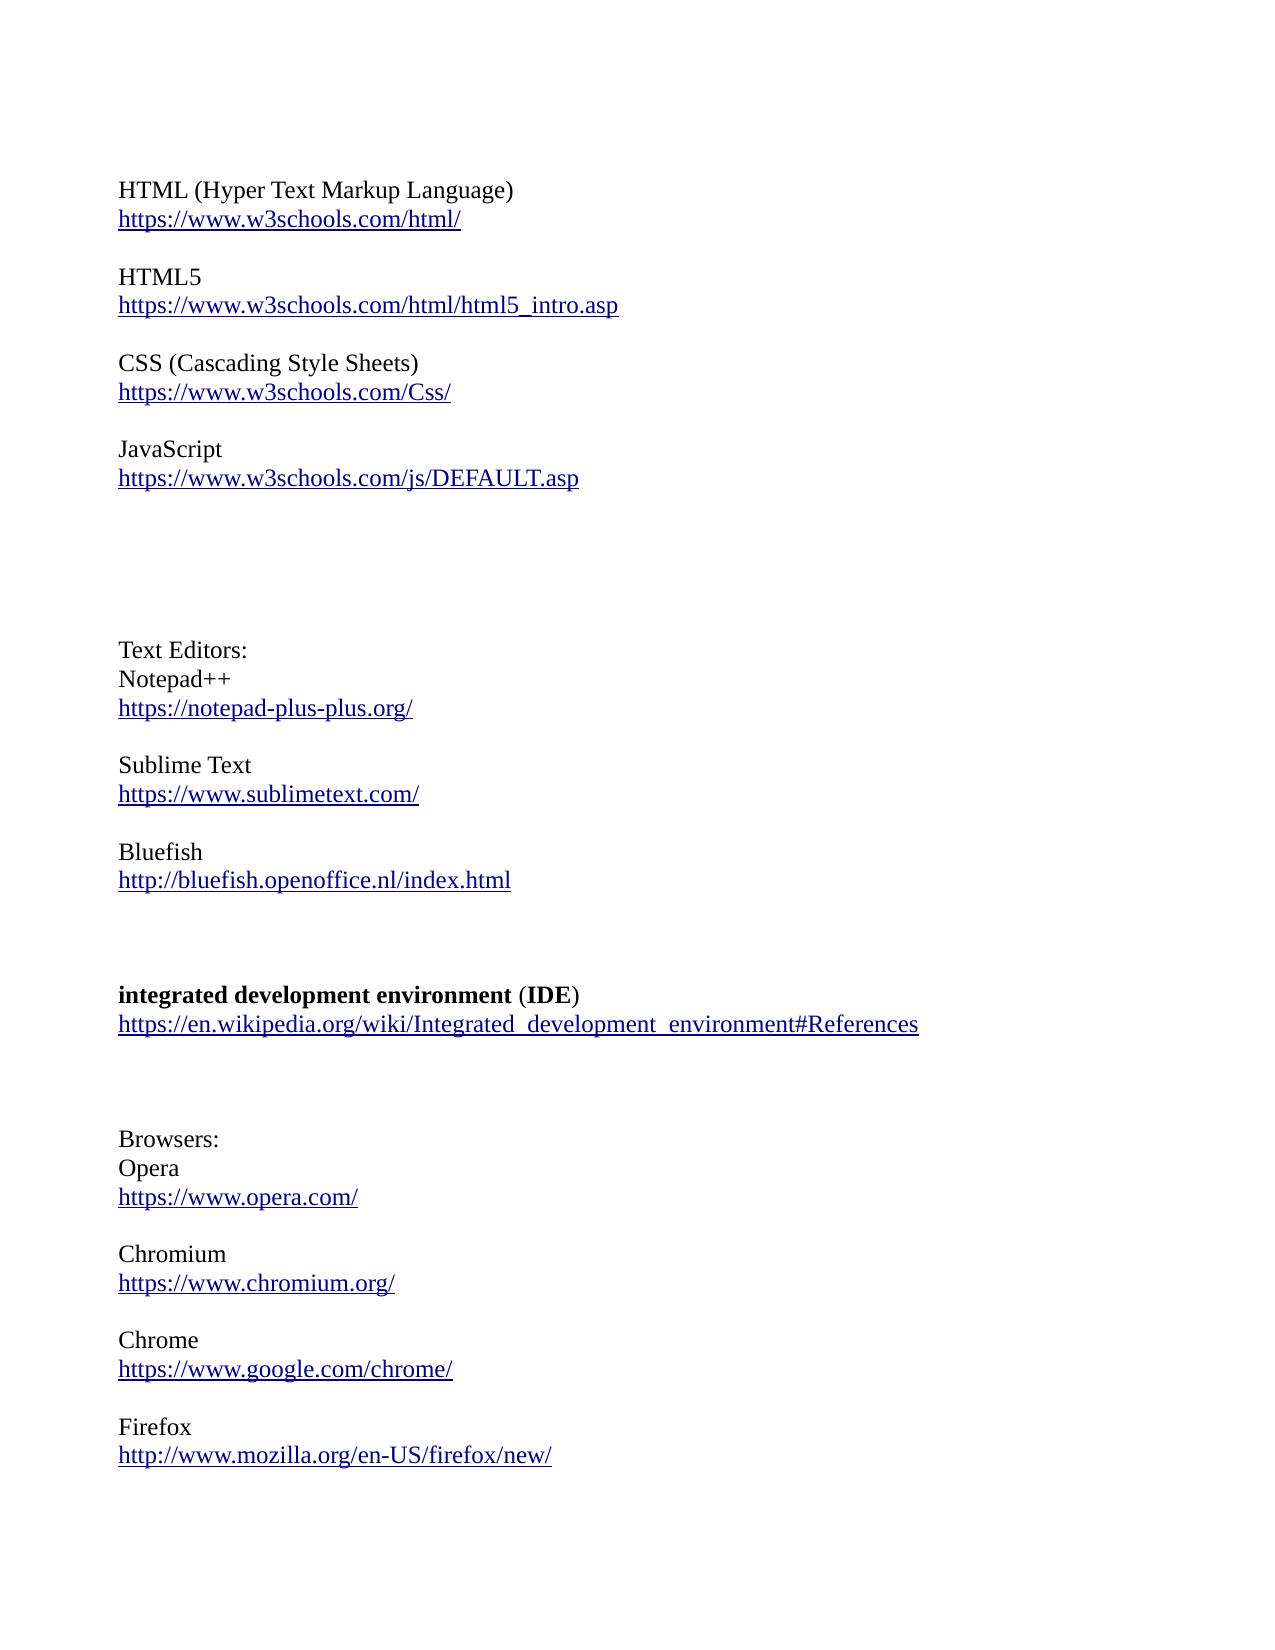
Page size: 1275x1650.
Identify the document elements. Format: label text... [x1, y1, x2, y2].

text HTML (Hyper Text Markup Language) [118, 176, 1157, 204]
text JavaScript [118, 434, 1157, 463]
text https://en.wikipedia.org/wiki/Integrated_development_environment#References [118, 1009, 1157, 1038]
text Bluefish [118, 837, 1157, 866]
text https://www.w3schools.com/html/html5_intro.asp [118, 291, 1157, 319]
text Opera [118, 1153, 1157, 1182]
text Browsers: [118, 1124, 1157, 1153]
text HTML5 [118, 262, 1157, 291]
text https://www.w3schools.com/Css/ [118, 377, 1157, 406]
text https://www.w3schools.com/js/DEFAULT.asp [118, 463, 1157, 492]
text https://www.chromium.org/ [118, 1268, 1157, 1297]
text Sublime Text [118, 751, 1157, 779]
text https://www.google.com/chrome/ [118, 1354, 1157, 1383]
text CSS (Cascading Style Sheets) [118, 348, 1157, 377]
text https://www.opera.com/ [118, 1182, 1157, 1211]
text Notepad++ [118, 664, 1157, 693]
text http://bluefish.openoffice.nl/index.html [118, 866, 1157, 894]
text integrated development environment (IDE) [118, 981, 1157, 1009]
text https://www.sublimetext.com/ [118, 779, 1157, 808]
text Text Editors: [118, 636, 1157, 664]
text https://www.w3schools.com/html/ [118, 204, 1157, 233]
text http://www.mozilla.org/en-US/firefox/new/ [118, 1441, 1157, 1469]
text Chrome [118, 1326, 1157, 1354]
text Chromium [118, 1239, 1157, 1268]
text https://notepad-plus-plus.org/ [118, 693, 1157, 722]
text Firefox [118, 1412, 1157, 1441]
